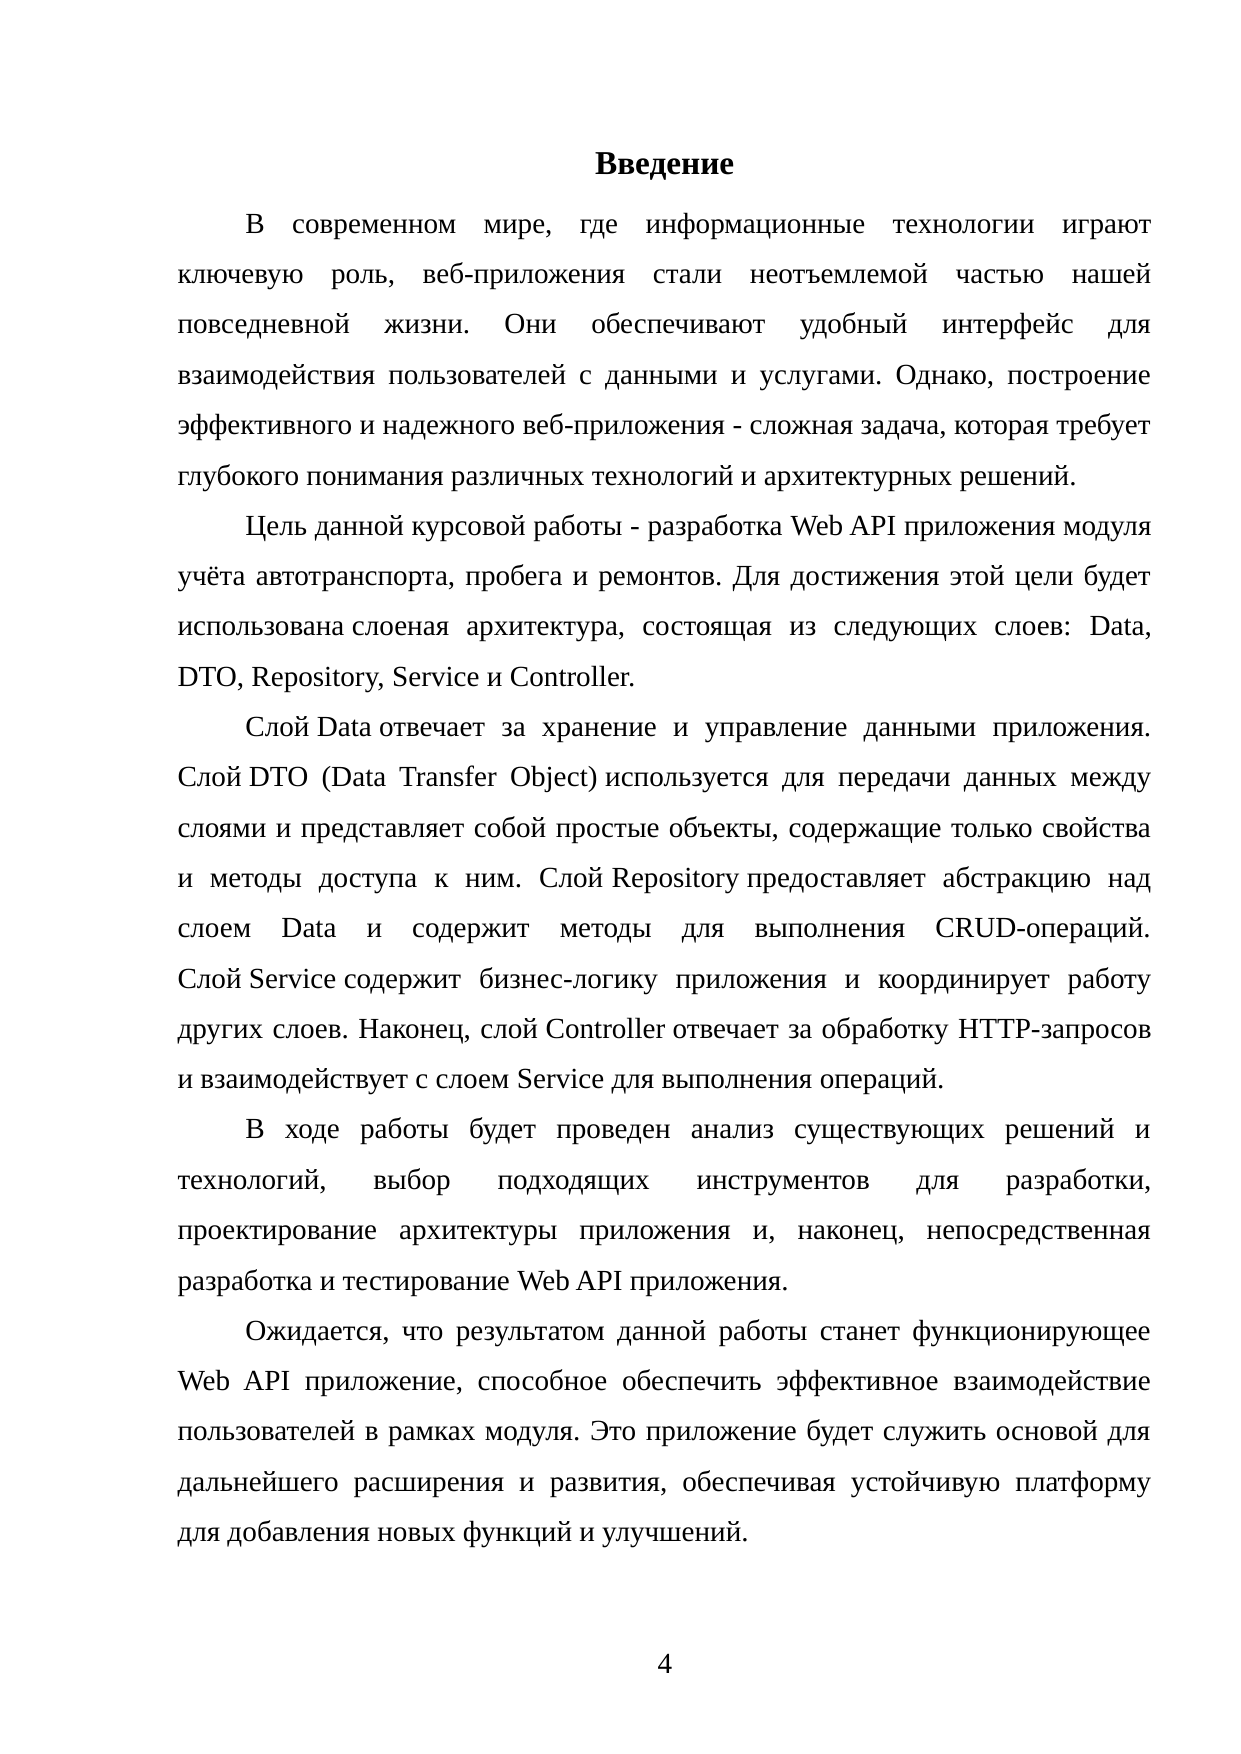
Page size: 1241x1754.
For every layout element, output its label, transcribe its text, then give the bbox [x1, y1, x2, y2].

text Слой Data отвечает за хранение и управление данными приложения. Слой DTO (Data Transfer Object) используется для передачи данных между слоями и представляет собой простые объекты, содержащие только свойства и методы доступа к ним. Слой Repository предоставляет абстракцию над слоем Data и содержит методы для выполнения CRUD-операций. Слой Service содержит бизнес-логику приложения и координирует работу других слоев. Наконец, слой Controller отвечает за обработку HTTP-запросов и взаимодействует с слоем Service для выполнения операций. [177, 709, 1152, 1095]
text Ожидается, что результатом данной работы станет функционирующее Web API приложение, способное обеспечить эффективное взаимодействие пользователей в рамках модуля. Это приложение будет служить основой для дальнейшего расширения и развития, обеспечивая устойчивую платформу для добавления новых функций и улучшений. [177, 1313, 1152, 1548]
text Цель данной курсовой работы - разработка Web API приложения модуля учёта автотранспорта, пробега и ремонтов. Для достижения этой цели будет использована слоеная архитектура, состоящая из следующих слоев: Data, DTO, Repository, Service и Controller. [177, 508, 1152, 692]
text В ходе работы будет проведен анализ существующих решений и технологий, выбор подходящих инструментов для разработки, проектирование архитектуры приложения и, наконец, непосредственная разработка и тестирование Web API приложения. [177, 1112, 1152, 1296]
text В современном мире, где информационные технологии играют ключевую роль, веб-приложения стали неотъемлемой частью нашей повседневной жизни. Они обеспечивают удобный интерфейс для взаимодействия пользователей с данными и услугами. Однако, построение эффективного и надежного веб-приложения - сложная задача, которая требует глубокого понимания различных технологий и архитектурных решений. [177, 206, 1152, 491]
subtitle Введение [177, 143, 1152, 181]
